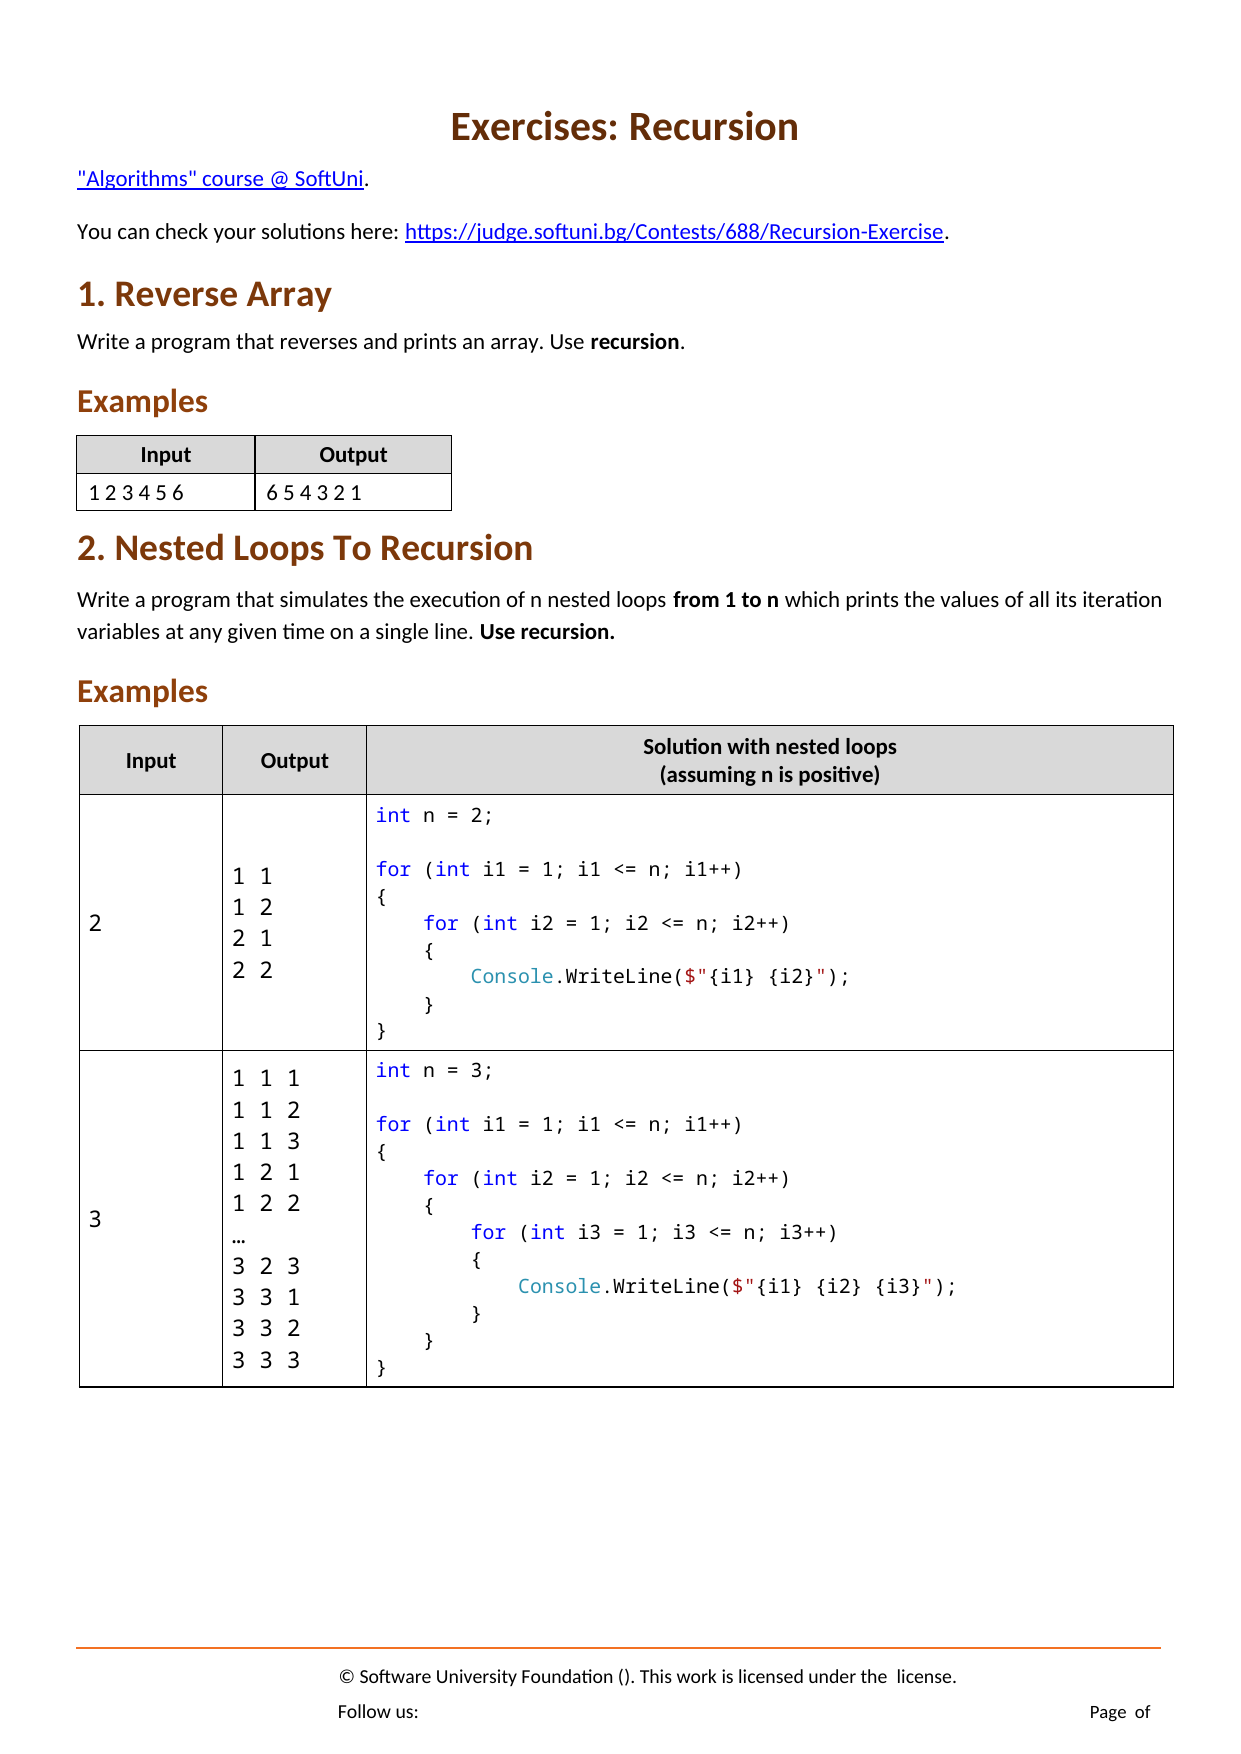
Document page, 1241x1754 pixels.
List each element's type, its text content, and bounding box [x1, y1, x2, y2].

text Write a program that simulates the execution of n nested loops from 1 to n which prints the values of all its iteration variables at any given time on a single line. Use recursion. [77, 585, 1163, 645]
table_cell 3 [80, 1051, 222, 1386]
table_cell int n = 2; for (int i1 = 1; i1 <= n; i1++) { for (int i2 = 1; i2 <= n; i2++) { Console.WriteLine($"{i1} {i2}"); } } [367, 795, 1173, 1050]
subtitle Exercises: Recursion [77, 99, 1163, 150]
table_header Output [256, 436, 451, 473]
text "Algorithms" course @ SoftUni. [77, 164, 1163, 192]
table_header Input [80, 726, 222, 794]
table_header Output [223, 726, 366, 794]
table_header Solution with nested loops (assuming n is positive) [367, 726, 1173, 794]
table_header Input [77, 436, 254, 473]
subtitle Examples [77, 380, 1163, 421]
text You can check your solutions here: https://judge.softuni.bg/Contests/688/Recursion-Exercise. [77, 217, 1163, 245]
subtitle Nested Loops To Recursion [77, 524, 1163, 569]
table_cell 2 [80, 795, 222, 1050]
text Write a program that reverses and prints an array. Use recursion. [77, 327, 1163, 355]
table_cell 1 1 1 1 1 2 1 1 3 1 2 1 1 2 2 … 3 2 3 3 3 1 3 3 2 3 3 3 [223, 1051, 366, 1386]
subtitle Examples [77, 670, 1163, 711]
table_cell int n = 3; for (int i1 = 1; i1 <= n; i1++) { for (int i2 = 1; i2 <= n; i2++) { for (int i3 = 1; i3 <= n; i3++) { Console.WriteLine($"{i1} {i2} {i3}"); } } } [367, 1051, 1173, 1386]
subtitle Reverse Array [77, 270, 1163, 316]
table_cell 6 5 4 3 2 1 [256, 474, 451, 510]
table_cell 1 1 1 2 2 1 2 2 [223, 795, 366, 1050]
table_cell 1 2 3 4 5 6 [77, 474, 254, 510]
